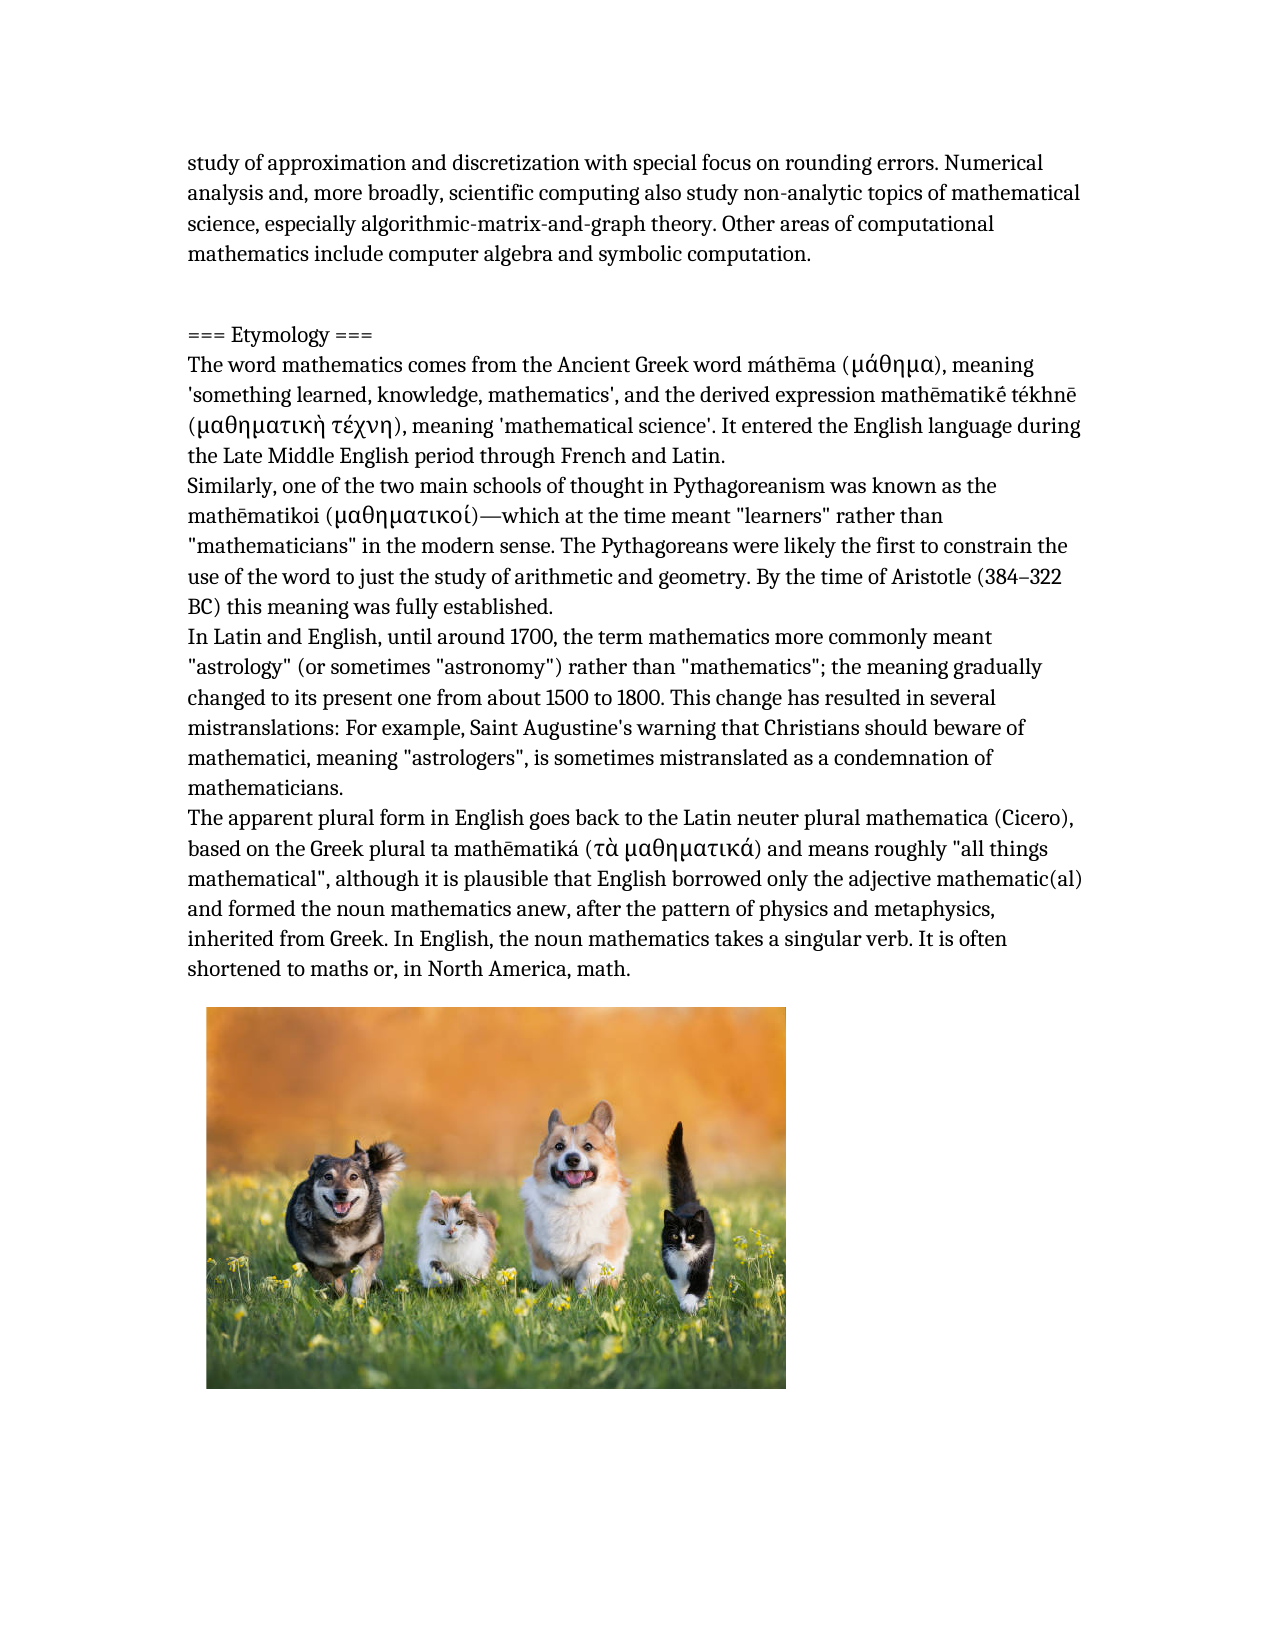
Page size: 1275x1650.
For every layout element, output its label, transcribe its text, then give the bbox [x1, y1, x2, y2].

text study of approximation and discretization with special focus on rounding errors. Numerical analysis and, more broadly, scientific computing also study non-analytic topics of mathematical science, especially algorithmic-matrix-and-graph theory. Other areas of computational mathematics include computer algebra and symbolic computation. [187, 150, 1087, 267]
picture [206, 1007, 786, 1389]
text === Etymology === The word mathematics comes from the Ancient Greek word máthēma (μάθημα), meaning 'something learned, knowledge, mathematics', and the derived expression mathēmatikḗ tékhnē (μαθηματικὴ τέχνη), meaning 'mathematical science'. It entered the English language during the Late Middle English period through French and Latin. Similarly, one of the two main schools of thought in Pythagoreanism was known as the mathēmatikoi (μαθηματικοί)—which at the time meant "learners" rather than "mathematicians" in the modern sense. The Pythagoreans were likely the first to constrain the use of the word to just the study of arithmetic and geometry. By the time of Aristotle (384–322 BC) this meaning was fully established. In Latin and English, until around 1700, the term mathematics more commonly meant "astrology" (or sometimes "astronomy") rather than "mathematics"; the meaning gradually changed to its present one from about 1500 to 1800. This change has resulted in several mistranslations: For example, Saint Augustine's warning that Christians should beware of mathematici, meaning "astrologers", is sometimes mistranslated as a condemnation of mathematicians. The apparent plural form in English goes back to the Latin neuter plural mathematica (Cicero), based on the Greek plural ta mathēmatiká (τὰ μαθηματικά) and means roughly "all things mathematical", although it is plausible that English borrowed only the adjective mathematic(al) and formed the noun mathematics anew, after the pattern of physics and metaphysics, inherited from Greek. In English, the noun mathematics takes a singular verb. It is often shortened to maths or, in North America, math. [187, 292, 1087, 983]
